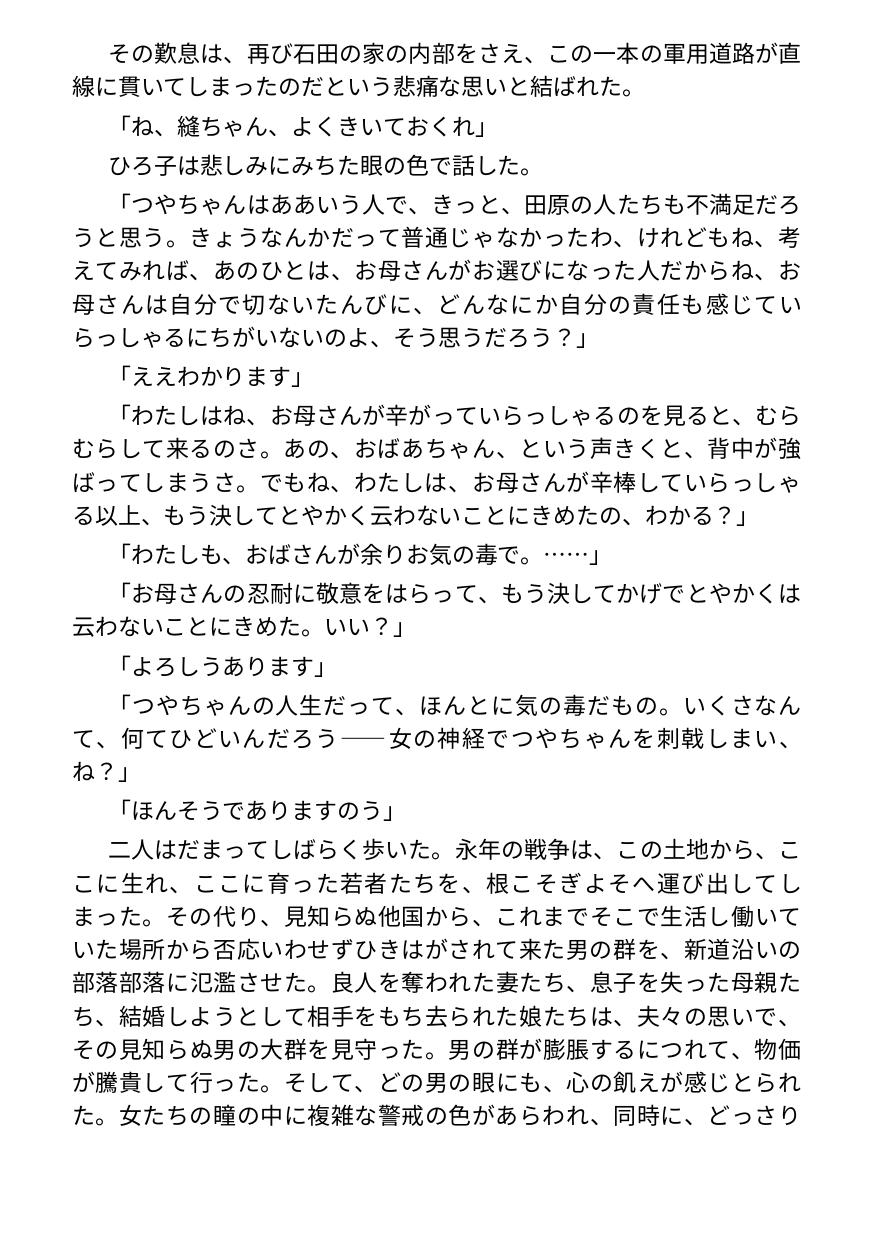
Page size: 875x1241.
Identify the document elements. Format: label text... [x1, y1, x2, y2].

text 「お母さんの忍耐に敬意をはらって、もう決してかげでとやかくは云わないことにきめた。いい？」 [72, 576, 802, 642]
text 「わたしも、おばさんが余りお気の毒で。……」 [72, 537, 802, 570]
text 「ね、縫ちゃん、よくきいておくれ」 [72, 108, 802, 142]
text 「わたしはね、お母さんが辛がっていらっしゃるのを見ると、むらむらして来るのさ。あの、おばあちゃん、という声きくと、背中が強ばってしまうさ。でもね、わたしは、お母さんが辛棒していらっしゃる以上、もう決してとやかく云わないことにきめたの、わかる？」 [72, 398, 802, 531]
text 二人はだまってしばらく歩いた。永年の戦争は、この土地から、ここに生れ、ここに育った若者たちを、根こそぎよそへ運び出してしまった。その代り、見知らぬ他国から、これまでそこで生活し働いていた場所から否応いわせずひきはがされて来た男の群を、新道沿いの部落部落に氾濫させた。良人を奪われた妻たち、息子を失った母親たち、結婚しようとして相手をもち去られた娘たちは、夫々の思いで、その見知らぬ男の大群を見守った。男の群が膨脹するにつれて、物価が騰貴して行った。そして、どの男の眼にも、心の飢えが感じとられた。女たちの瞳の中に複雑な警戒の色があらわれ、同時に、どっさり [72, 832, 802, 1131]
text ひろ子は悲しみにみちた眼の色で話した。 [72, 148, 802, 181]
text 「よろしうあります」 [72, 648, 802, 682]
text 「ほんそうでありますのう」 [72, 793, 802, 826]
text 「つやちゃんの人生だって、ほんとに気の毒だもの。いくさなんて、何てひどいんだろう――女の神経でつやちゃんを刺戟しまい、ね？」 [72, 688, 802, 787]
text 「つやちゃんはああいう人で、きっと、田原の人たちも不満足だろうと思う。きょうなんかだって普通じゃなかったわ、けれどもね、考えてみれば、あのひとは、お母さんがお選びになった人だからね、お母さんは自分で切ないたんびに、どんなにか自分の責任も感じていらっしゃるにちがいないのよ、そう思うだろう？」 [72, 187, 802, 353]
text その歎息は、再び石田の家の内部をさえ、この一本の軍用道路が直線に貫いてしまったのだという悲痛な思いと結ばれた。 [72, 36, 802, 102]
text 「ええわかります」 [72, 359, 802, 392]
